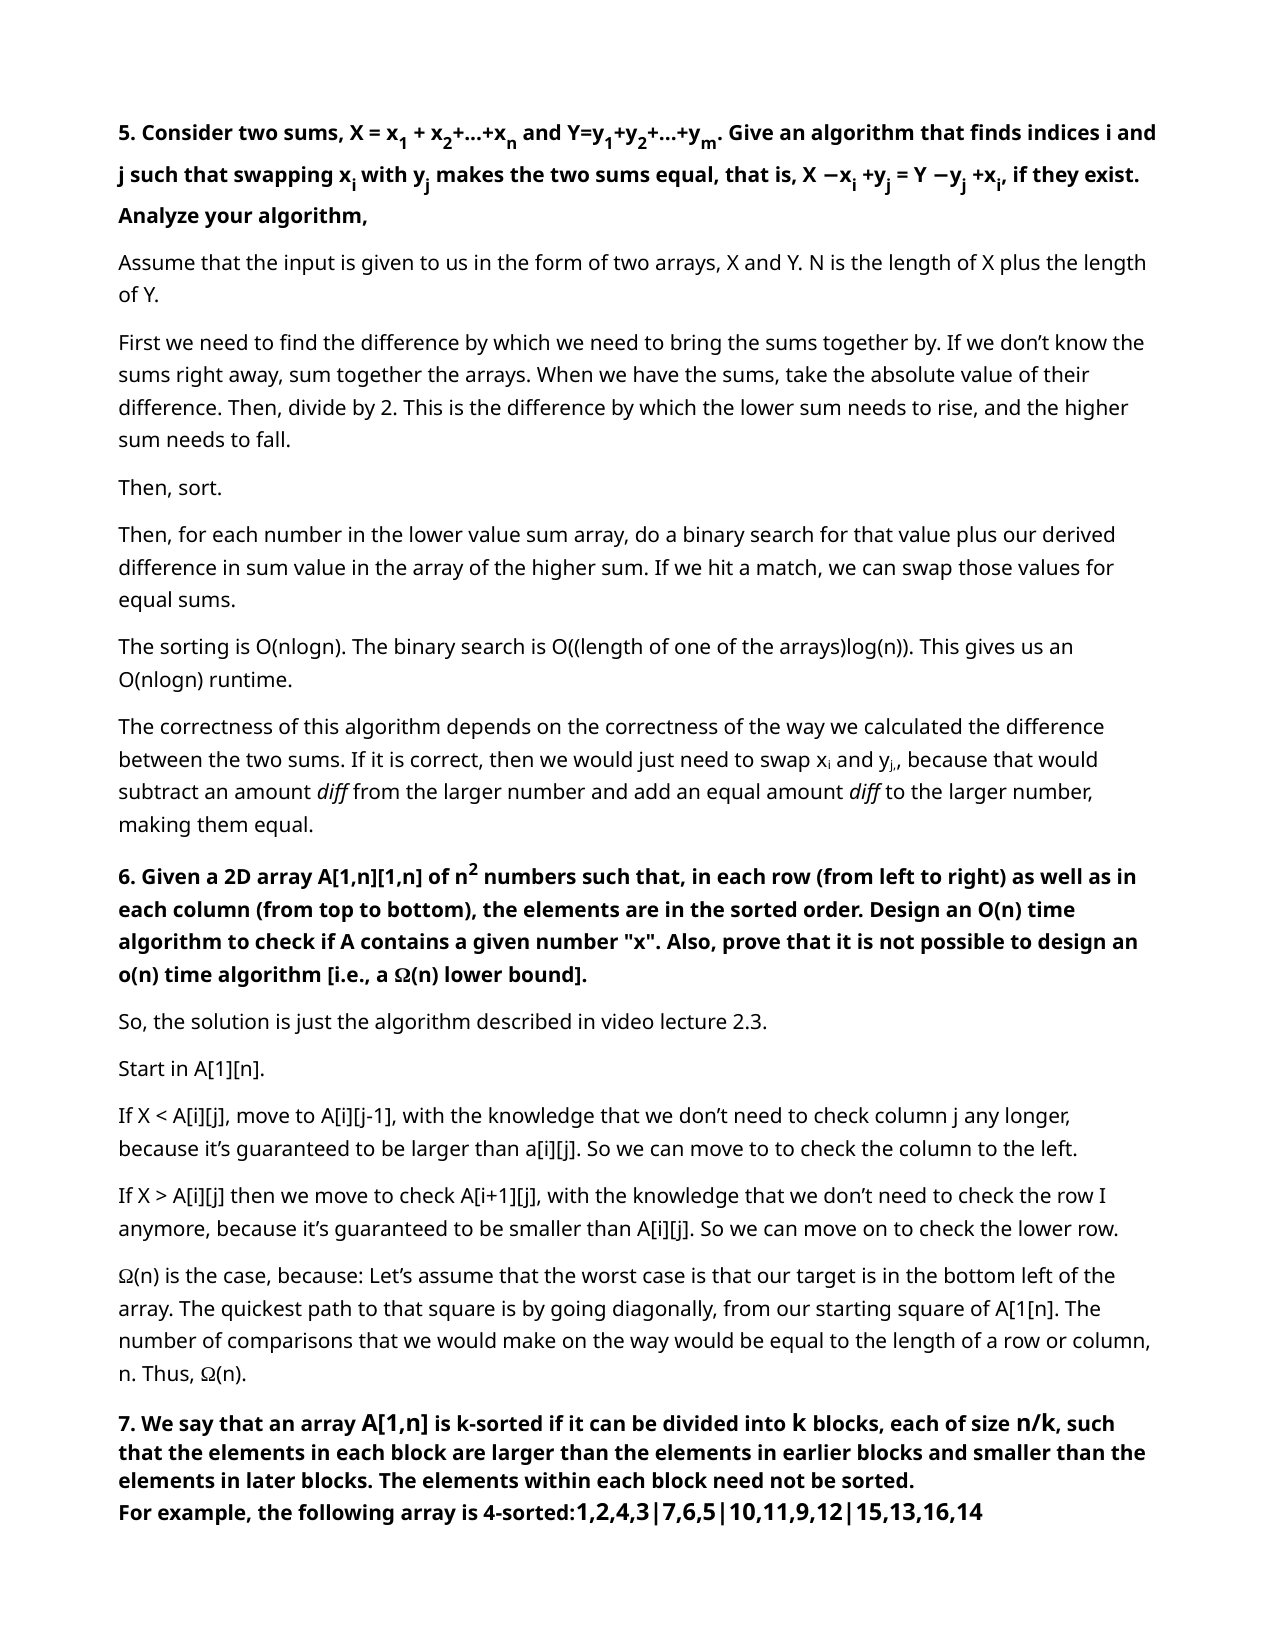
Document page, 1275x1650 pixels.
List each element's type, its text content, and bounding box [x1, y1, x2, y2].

text Then, for each number in the lower value sum array, do a binary search for that value plus our derived difference in sum value in the array of the higher sum. If we hit a match, we can swap those values for equal sums. [118, 520, 1157, 614]
text 7. We say that an array A[1,n] is k-sorted if it can be divided into k blocks, each of size n/k, such that the elements in each block are larger than the elements in earlier blocks and smaller than the elements in later blocks. The elements within each block need not be sorted. [118, 1406, 1157, 1495]
text Then, sort. [118, 473, 1157, 501]
text If X > A[i][j] then we move to check A[i+1][j], with the knowledge that we don’t need to check the row I anymore, because it’s guaranteed to be smaller than A[i][j]. So we can move on to check the lower row. [118, 1181, 1157, 1242]
text Ω(n) is the case, because: Let’s assume that the worst case is that our target is in the bottom left of the array. The quickest path to that square is by going diagonally, from our starting square of A[1[n]. The number of comparisons that we would make on the way would be equal to the length of a row or column, n. Thus, Ω(n). [118, 1261, 1157, 1387]
text If X < A[i][j], move to A[i][j-1], with the knowledge that we don’t need to check column j any longer, because it’s guaranteed to be larger than a[i][j]. So we can move to to check the column to the left. [118, 1101, 1157, 1162]
text For example, the following array is 4-sorted:1,2,4,3|7,6,5|10,11,9,12|15,13,16,14 [118, 1495, 1157, 1527]
text Start in A[1][n]. [118, 1054, 1157, 1083]
text First we need to find the difference by which we need to bring the sums together by. If we don’t know the sums right away, sum together the arrays. When we have the sums, take the absolute value of their difference. Then, divide by 2. This is the difference by which the lower sum needs to rise, and the higher sum needs to fall. [118, 328, 1157, 454]
text The sorting is O(nlogn). The binary search is O((length of one of the arrays)log(n)). This gives us an O(nlogn) runtime. [118, 632, 1157, 693]
text The correctness of this algorithm depends on the correctness of the way we calculated the difference between the two sums. If it is correct, then we would just need to swap xi and yj,, because that would subtract an amount diff from the larger number and add an equal amount diff to the larger number, making them equal. [118, 712, 1157, 838]
text 6. Given a 2D array A[1,n][1,n] of n2 numbers such that, in each row (from left to right) as well as in each column (from top to bottom), the elements are in the sorted order. Design an O(n) time algorithm to check if A contains a given number "x". Also, prove that it is not possible to design an o(n) time algorithm [i.e., a Ω(n) lower bound]. [118, 857, 1157, 988]
text 5. Consider two sums, X = x1 + x2+...+xn and Y=y1+y2+...+ym. Give an algorithm that finds indices i and j such that swapping xi with yj makes the two sums equal, that is, X −xi +yj = Y −yj +xi, if they exist. Analyze your algorithm, [118, 118, 1157, 229]
text Assume that the input is given to us in the form of two arrays, X and Y. N is the length of X plus the length of Y. [118, 248, 1157, 309]
text So, the solution is just the algorithm described in video lecture 2.3. [118, 1007, 1157, 1036]
